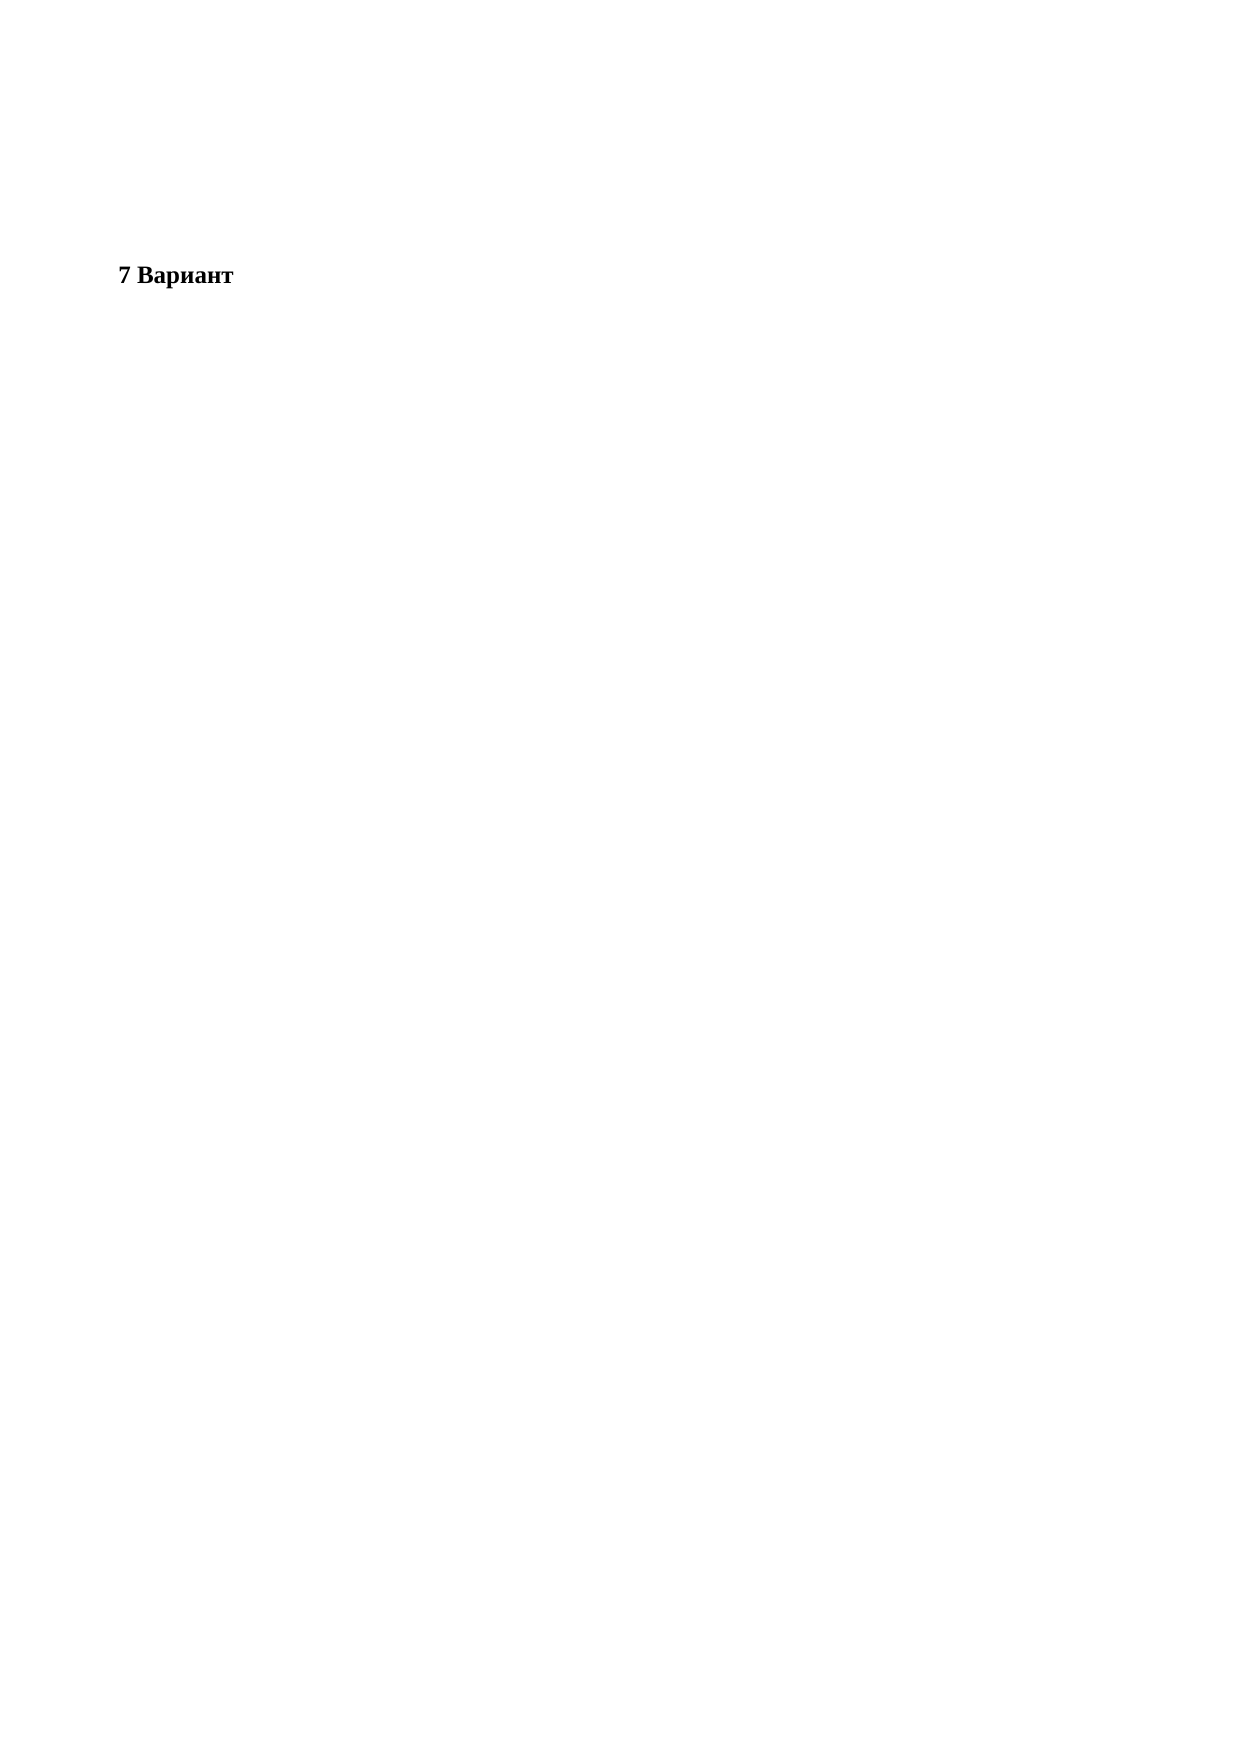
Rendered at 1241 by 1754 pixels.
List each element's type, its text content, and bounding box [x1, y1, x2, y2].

text 7 Вариант [118, 260, 1122, 289]
